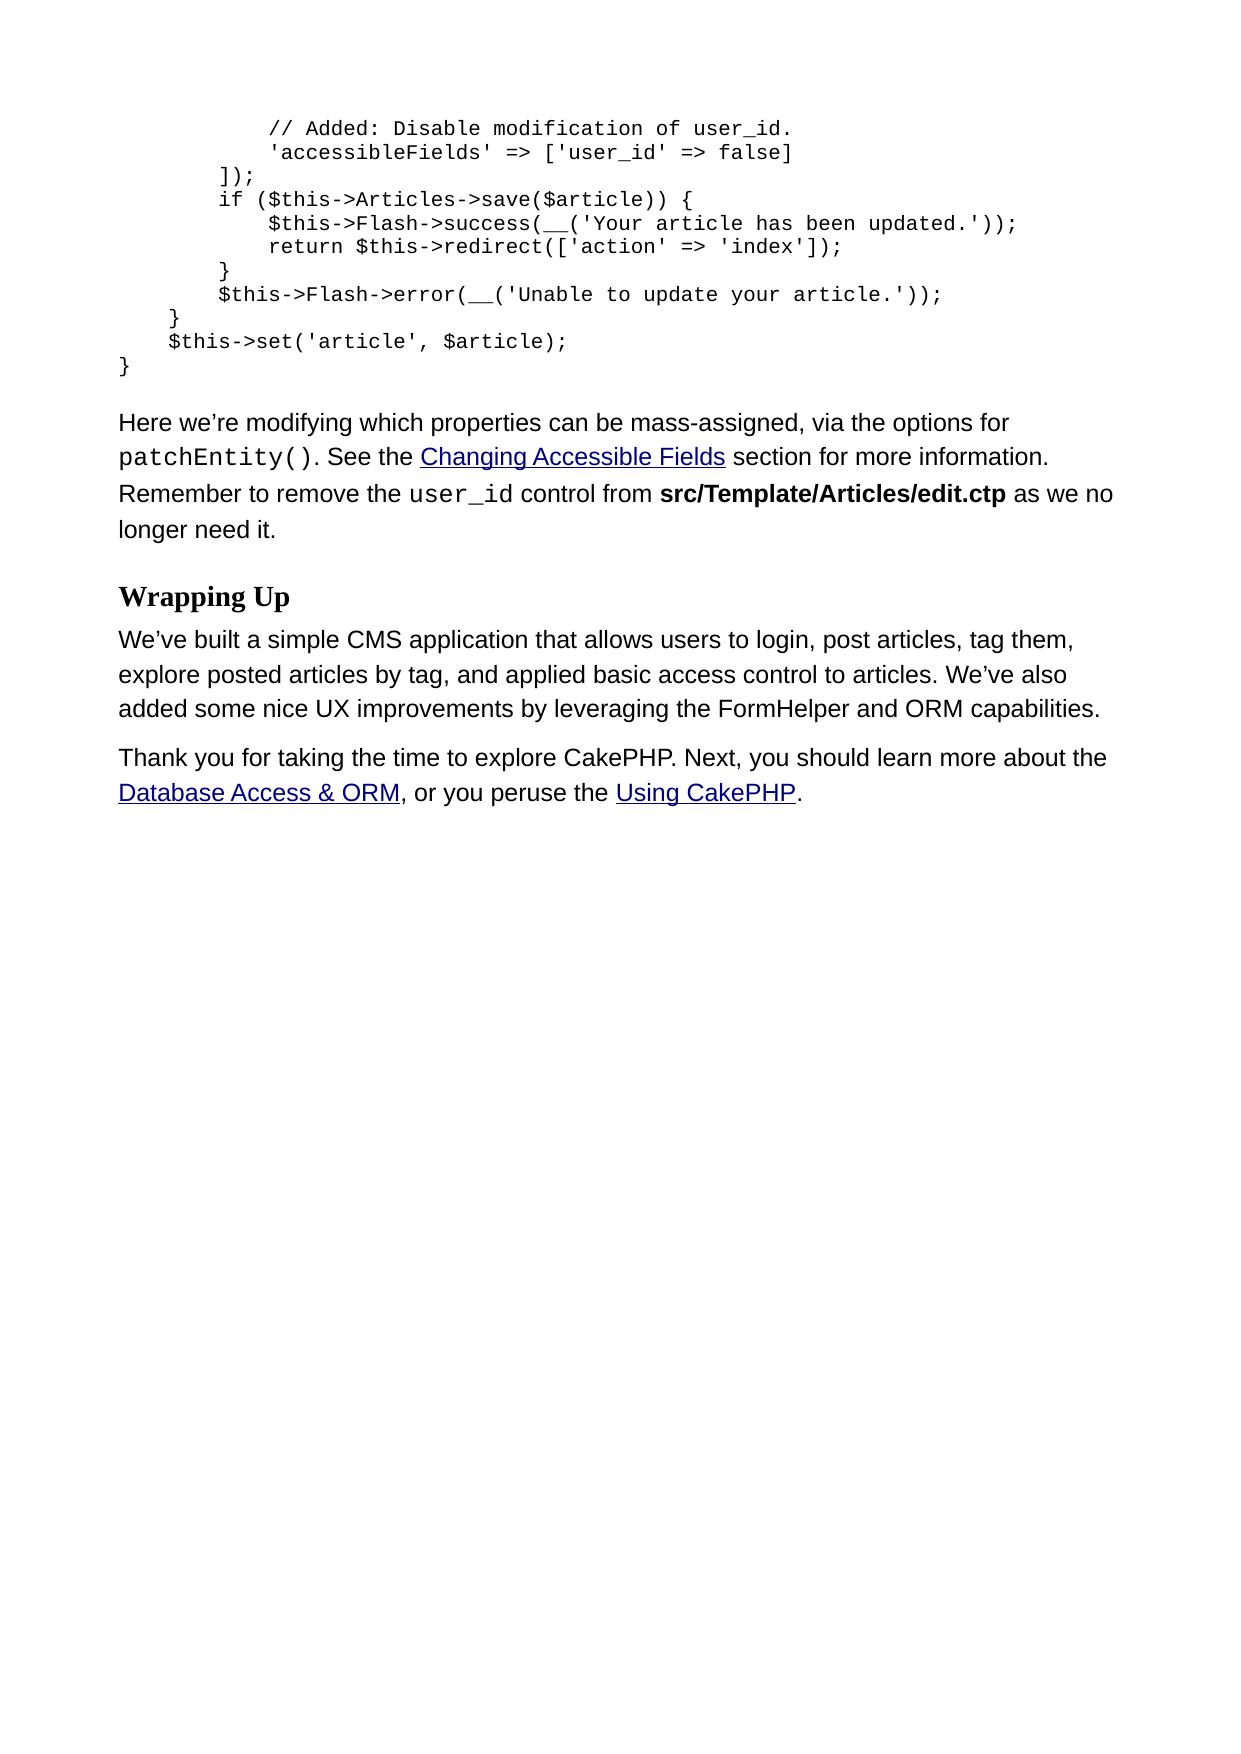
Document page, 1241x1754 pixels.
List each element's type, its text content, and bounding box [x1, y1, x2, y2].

text return $this->redirect(['action' => 'index']); [118, 236, 1122, 260]
text 'accessibleFields' => ['user_id' => false] [118, 142, 1122, 165]
text if ($this->Articles->save($article)) { [118, 189, 1122, 213]
subtitle Wrapping Up [118, 579, 1122, 613]
text $this->Flash->error(__('Unable to update your article.')); [118, 284, 1122, 307]
text // Added: Disable modification of user_id. [118, 118, 1122, 142]
text ]); [118, 165, 1122, 189]
text $this->Flash->success(__('Your article has been updated.')); [118, 213, 1122, 236]
text We’ve built a simple CMS application that allows users to login, post articles, tag them, explore posted articles by tag, and applied basic access control to articles. We’ve also added some nice UX improvements by leveraging the FormHelper and ORM capabilities. [118, 625, 1122, 723]
text $this->set('article', $article); [118, 331, 1122, 354]
text } [118, 260, 1122, 284]
text Thank you for taking the time to explore CakePHP. Next, you should learn more about the Database Access & ORM, or you peruse the Using CakePHP. [118, 743, 1122, 806]
text } [118, 354, 1122, 378]
text } [118, 307, 1122, 331]
text Here we’re modifying which properties can be mass-assigned, via the options for patchEntity(). See the Changing Accessible Fields section for more information. Remember to remove the user_id control from src/Template/Articles/edit.ctp as we no longer need it. [118, 408, 1122, 544]
